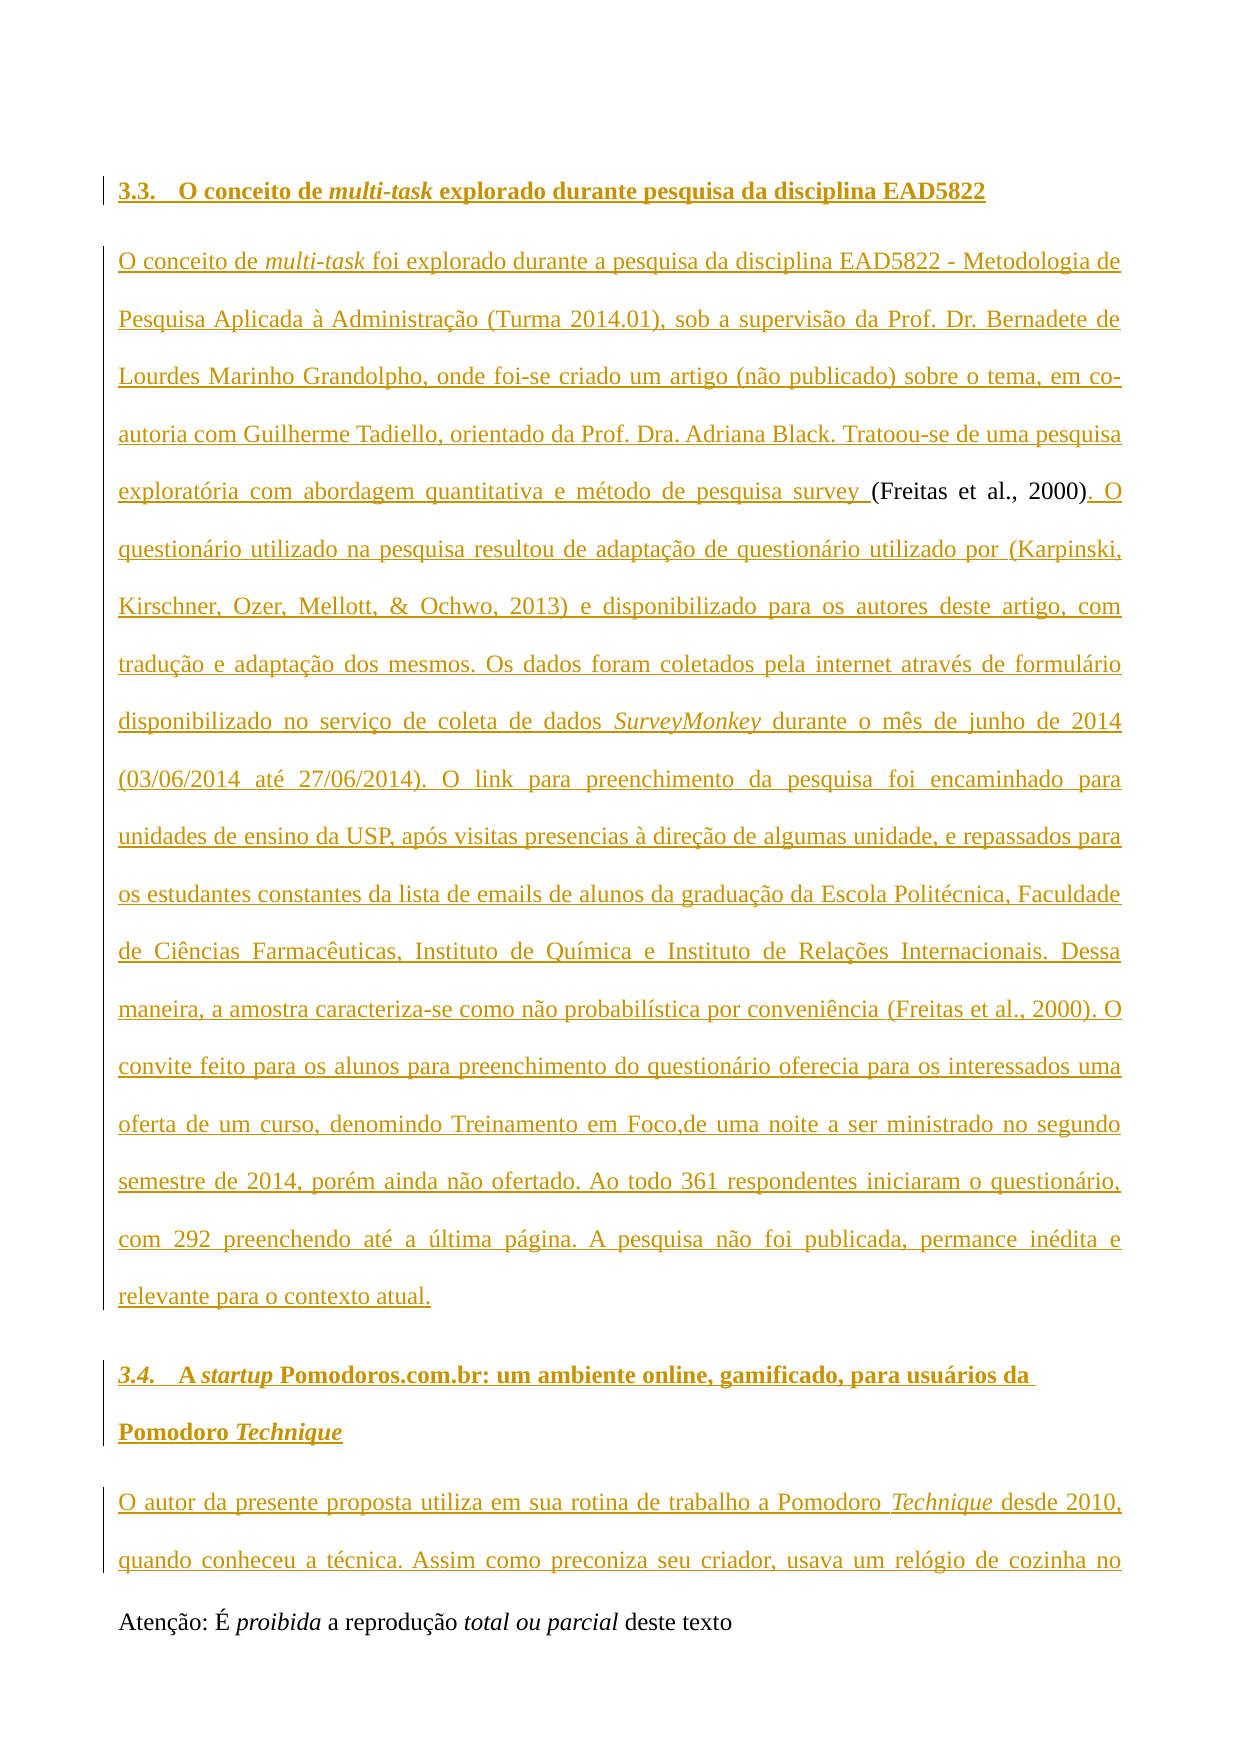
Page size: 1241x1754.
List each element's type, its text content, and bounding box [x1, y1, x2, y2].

text relevante para o contexto atual. [118, 1250, 1122, 1310]
text exploratória com abordagem quantitativa e método de pesquisa survey (Freitas et al., 2000). O questionário utilizado na pesquisa resultou de adaptação de questionário utilizado por (Karpinski, Kirschner, Ozer, Mellott, & Ochwo, 2013) e disponibilizado para os autores deste artigo, com [118, 445, 1122, 616]
subtitle A startup Pomodoros.com.br: um ambiente online, gamificado, para usuários da Pomodoro Technique [118, 1360, 1122, 1446]
text oferta de um curso, denomindo Treinamento em Foco,de uma noite a ser ministrado no segundo semestre de 2014, porém ainda não ofertado. Ao todo 361 respondentes iniciaram o questionário, com 292 preenchendo até a última página. A pesquisa não foi publicada, permance inédita e [118, 1078, 1122, 1249]
text O autor da presente proposta utiliza em sua rotina de trabalho a Pomodoro Technique desde 2010, quando conheceu a técnica. Assim como preconiza seu criador, usava um relógio de cozinha no [118, 1487, 1122, 1570]
text tradução e adaptação dos mesmos. Os dados foram coletados pela internet através de formulário [118, 618, 1122, 674]
text disponibilizado no serviço de coleta de dados SurveyMonkey durante o mês de junho de 2014 [118, 675, 1122, 731]
text unidades de ensino da USP, após visitas presencias à direção de algumas unidade, e repassados para [118, 790, 1122, 846]
text autoria com Guilherme Tadiello, orientado da Prof. Dra. Adriana Black. Tratoou-se de uma pesquisa [118, 388, 1122, 444]
subtitle O conceito de multi-task explorado durante pesquisa da disciplina EAD5822 [118, 176, 1122, 205]
text (03/06/2014 até 27/06/2014). O link para preenchimento da pesquisa foi encaminhado para [118, 733, 1122, 789]
text os estudantes constantes da lista de emails de alunos da graduação da Escola Politécnica, Faculdade [118, 848, 1122, 904]
text de Ciências Farmacêuticas, Instituto de Química e Instituto de Relações Internacionais. Dessa maneira, a amostra caracteriza-se como não probabilística por conveniência (Freitas et al., 2000). O convite feito para os alunos para preenchimento do questionário oferecia para os interessados uma [118, 905, 1122, 1076]
text O conceito de multi-task foi explorado durante a pesquisa da disciplina EAD5822 - Metodologia de Pesquisa Aplicada à Administração (Turma 2014.01), sob a supervisão da Prof. Dr. Bernadete de Lourdes Marinho Grandolpho, onde foi-se criado um artigo (não publicado) sobre o tema, em co- [118, 246, 1122, 386]
